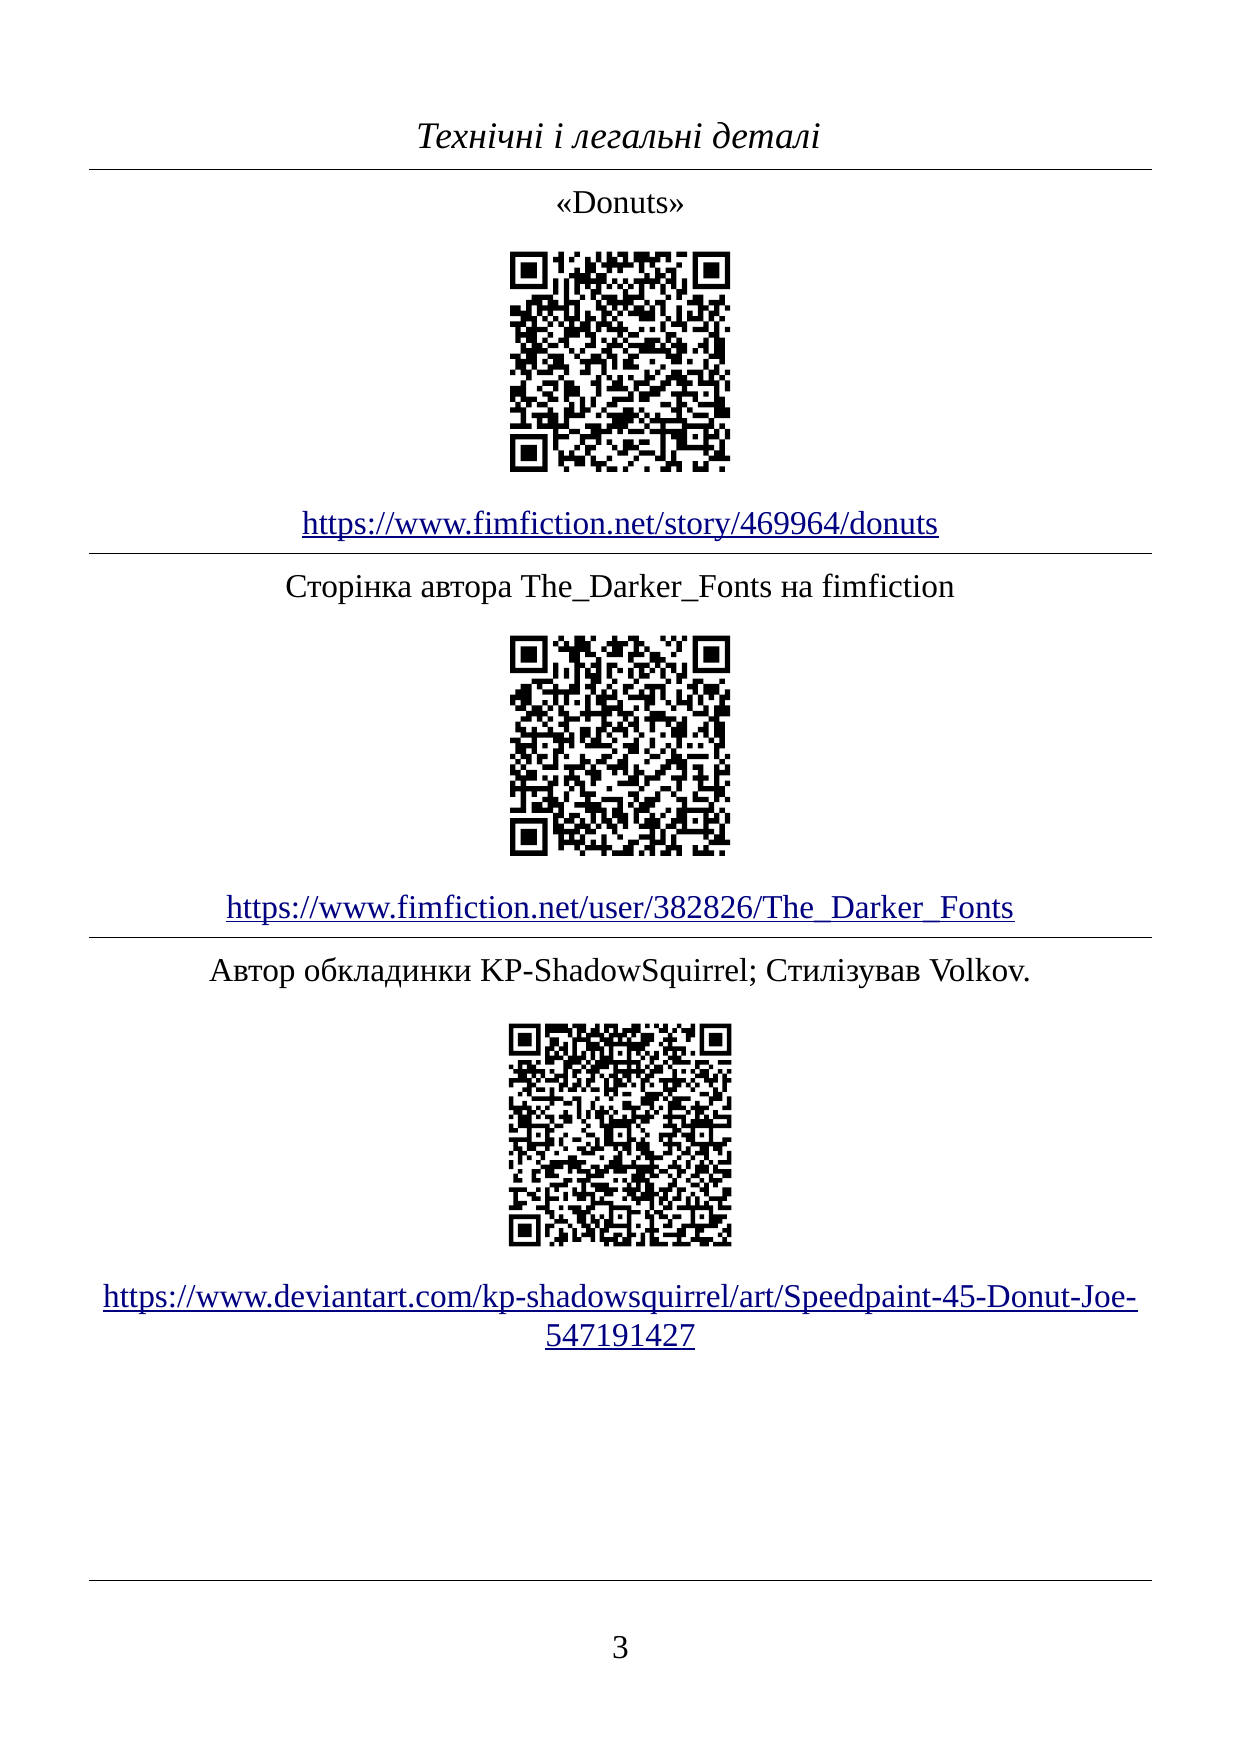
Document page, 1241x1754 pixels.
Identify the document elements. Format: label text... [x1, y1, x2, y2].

table_cell https://www.deviantart.com/kp-shadowsquirrel/art/Speedpaint-45-Donut-Joe-547191427 [89, 1265, 1152, 1580]
subtitle Технічні і легальні деталі [88, 113, 1152, 157]
table_cell [89, 1005, 1152, 1265]
table_cell https://www.fimfiction.net/user/382826/The_Darker_Fonts [89, 876, 1152, 937]
table_cell [89, 616, 1152, 876]
table_cell https://www.fimfiction.net/story/469964/donuts [89, 492, 1152, 553]
table_cell Автор обкладинки KP-ShadowSquirrel; Стилізував Volkov. [89, 938, 1152, 1005]
table_cell Сторінка автора The_Darker_Fonts на fimfiction [89, 554, 1152, 616]
table_header «Donuts» [89, 170, 1152, 232]
table_cell [89, 232, 1152, 492]
